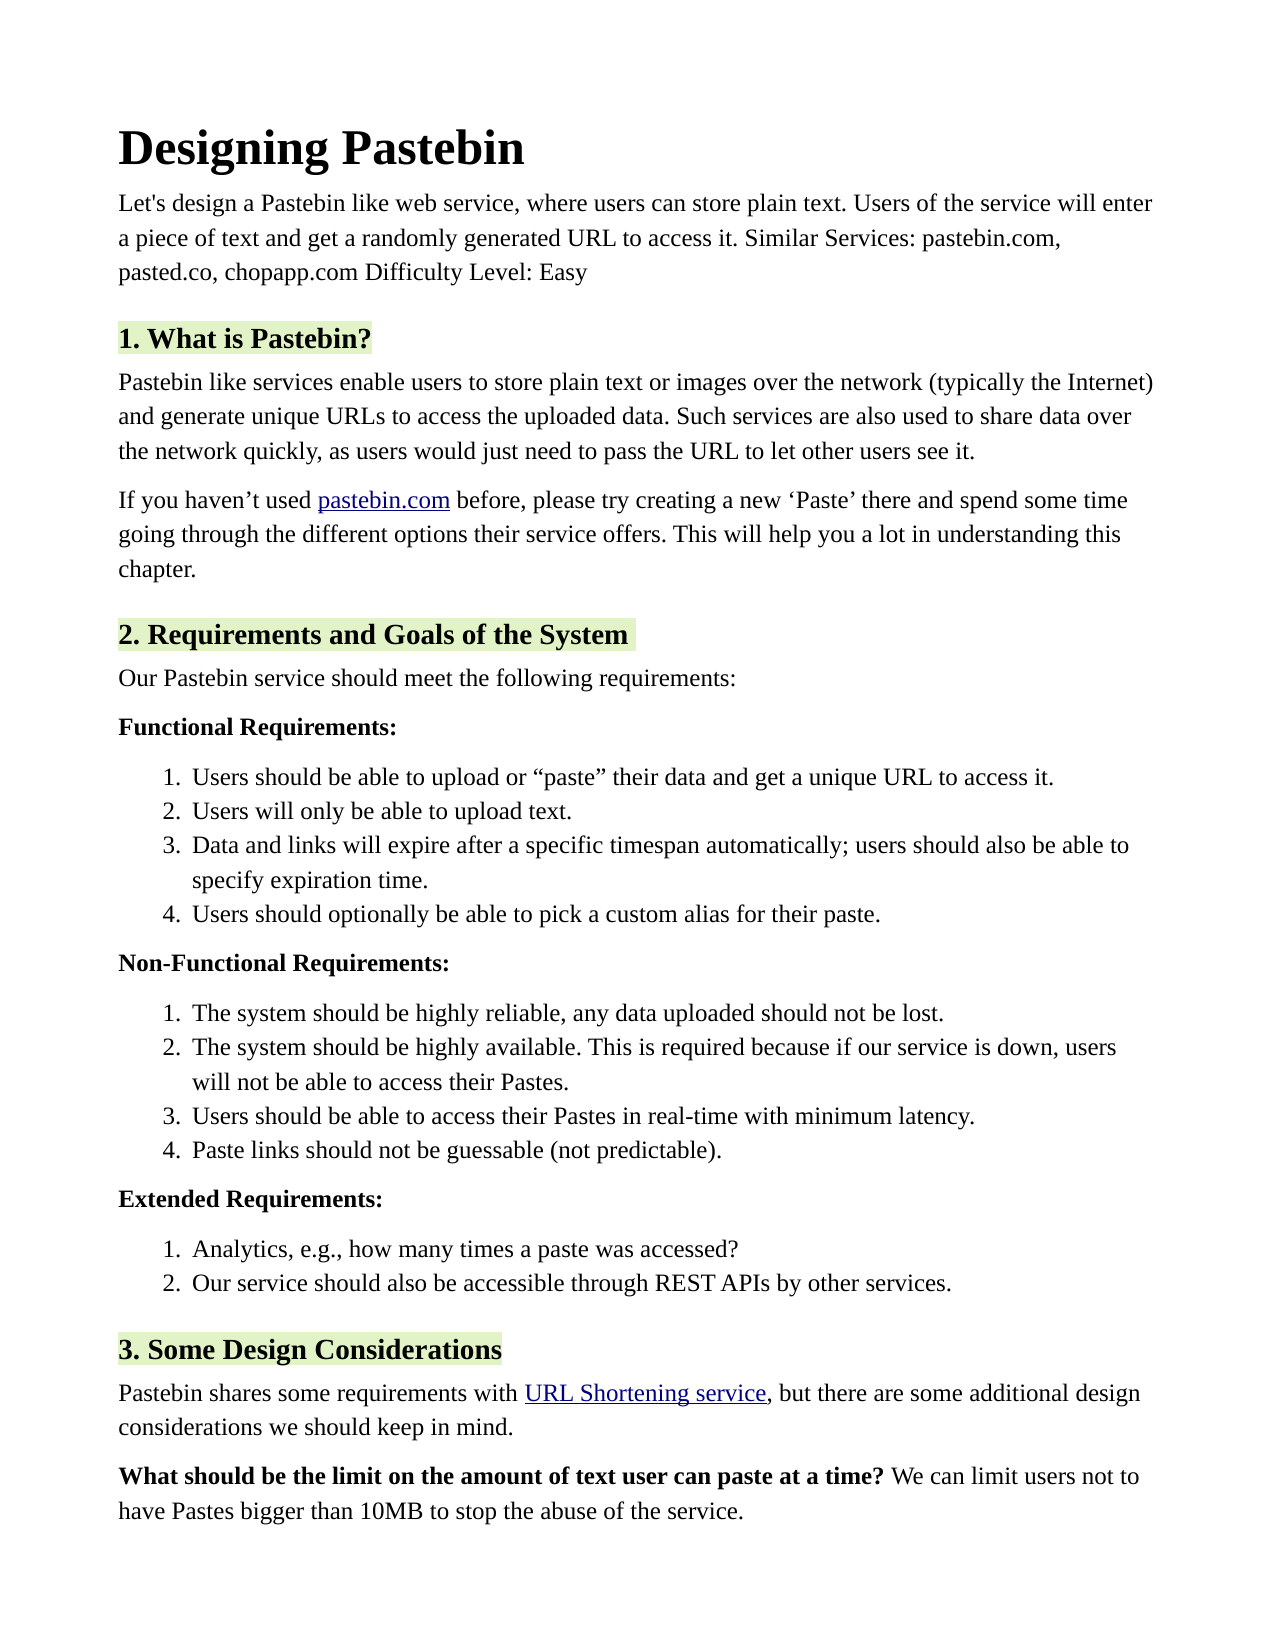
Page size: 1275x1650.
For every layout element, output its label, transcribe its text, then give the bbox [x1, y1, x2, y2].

subtitle 3. Some Design Considerations [118, 1332, 1157, 1365]
text If you haven’t used pastebin.com before, please try creating a new ‘Paste’ there and spend some time going through the different options their service offers. This will help you a lot in understanding this chapter. [118, 485, 1157, 582]
list Users will only be able to upload text. [162, 796, 1157, 825]
text Functional Requirements: [118, 712, 1157, 741]
subtitle 1. What is Pastebin? [118, 321, 1157, 354]
subtitle Designing Pastebin [118, 118, 1157, 176]
list Users should be able to upload or “paste” their data and get a unique URL to access it. [162, 762, 1157, 790]
text Extended Requirements: [118, 1184, 1157, 1213]
list Analytics, e.g., how many times a paste was accessed? [162, 1234, 1157, 1262]
list Paste links should not be guessable (not predictable). [162, 1136, 1157, 1164]
text What should be the limit on the amount of text user can paste at a time? We can limit users not to have Pastes bigger than 10MB to stop the abuse of the service. [118, 1461, 1157, 1524]
text Non-Functional Requirements: [118, 948, 1157, 977]
text Pastebin like services enable users to store plain text or images over the network (typically the Internet) and generate unique URLs to access the uploaded data. Such services are also used to share data over the network quickly, as users would just need to pass the URL to let other users see it. [118, 367, 1157, 464]
text Our Pastebin service should meet the following requirements: [118, 663, 1157, 692]
list Users should optionally be able to pick a custom alias for their paste. [162, 899, 1157, 928]
text Let's design a Pastebin like web service, where users can store plain text. Users of the service will enter a piece of text and get a randomly generated URL to access it. Similar Services: pastebin.com, pasted.co, chopapp.com Difficulty Level: Easy [118, 188, 1157, 286]
list The system should be highly available. This is required because if our service is down, users will not be able to access their Pastes. [162, 1032, 1157, 1095]
list Data and links will expire after a specific timespan automatically; users should also be able to specify expiration time. [162, 831, 1157, 894]
text Pastebin shares some requirements with URL Shortening service, but there are some additional design considerations we should keep in mind. [118, 1378, 1157, 1441]
list Users should be able to access their Pastes in real-time with minimum latency. [162, 1101, 1157, 1130]
list The system should be highly reliable, any data uploaded should not be lost. [162, 998, 1157, 1026]
list Our service should also be accessible through REST APIs by other services. [162, 1268, 1157, 1297]
subtitle 2. Requirements and Goals of the System [118, 617, 1157, 651]
